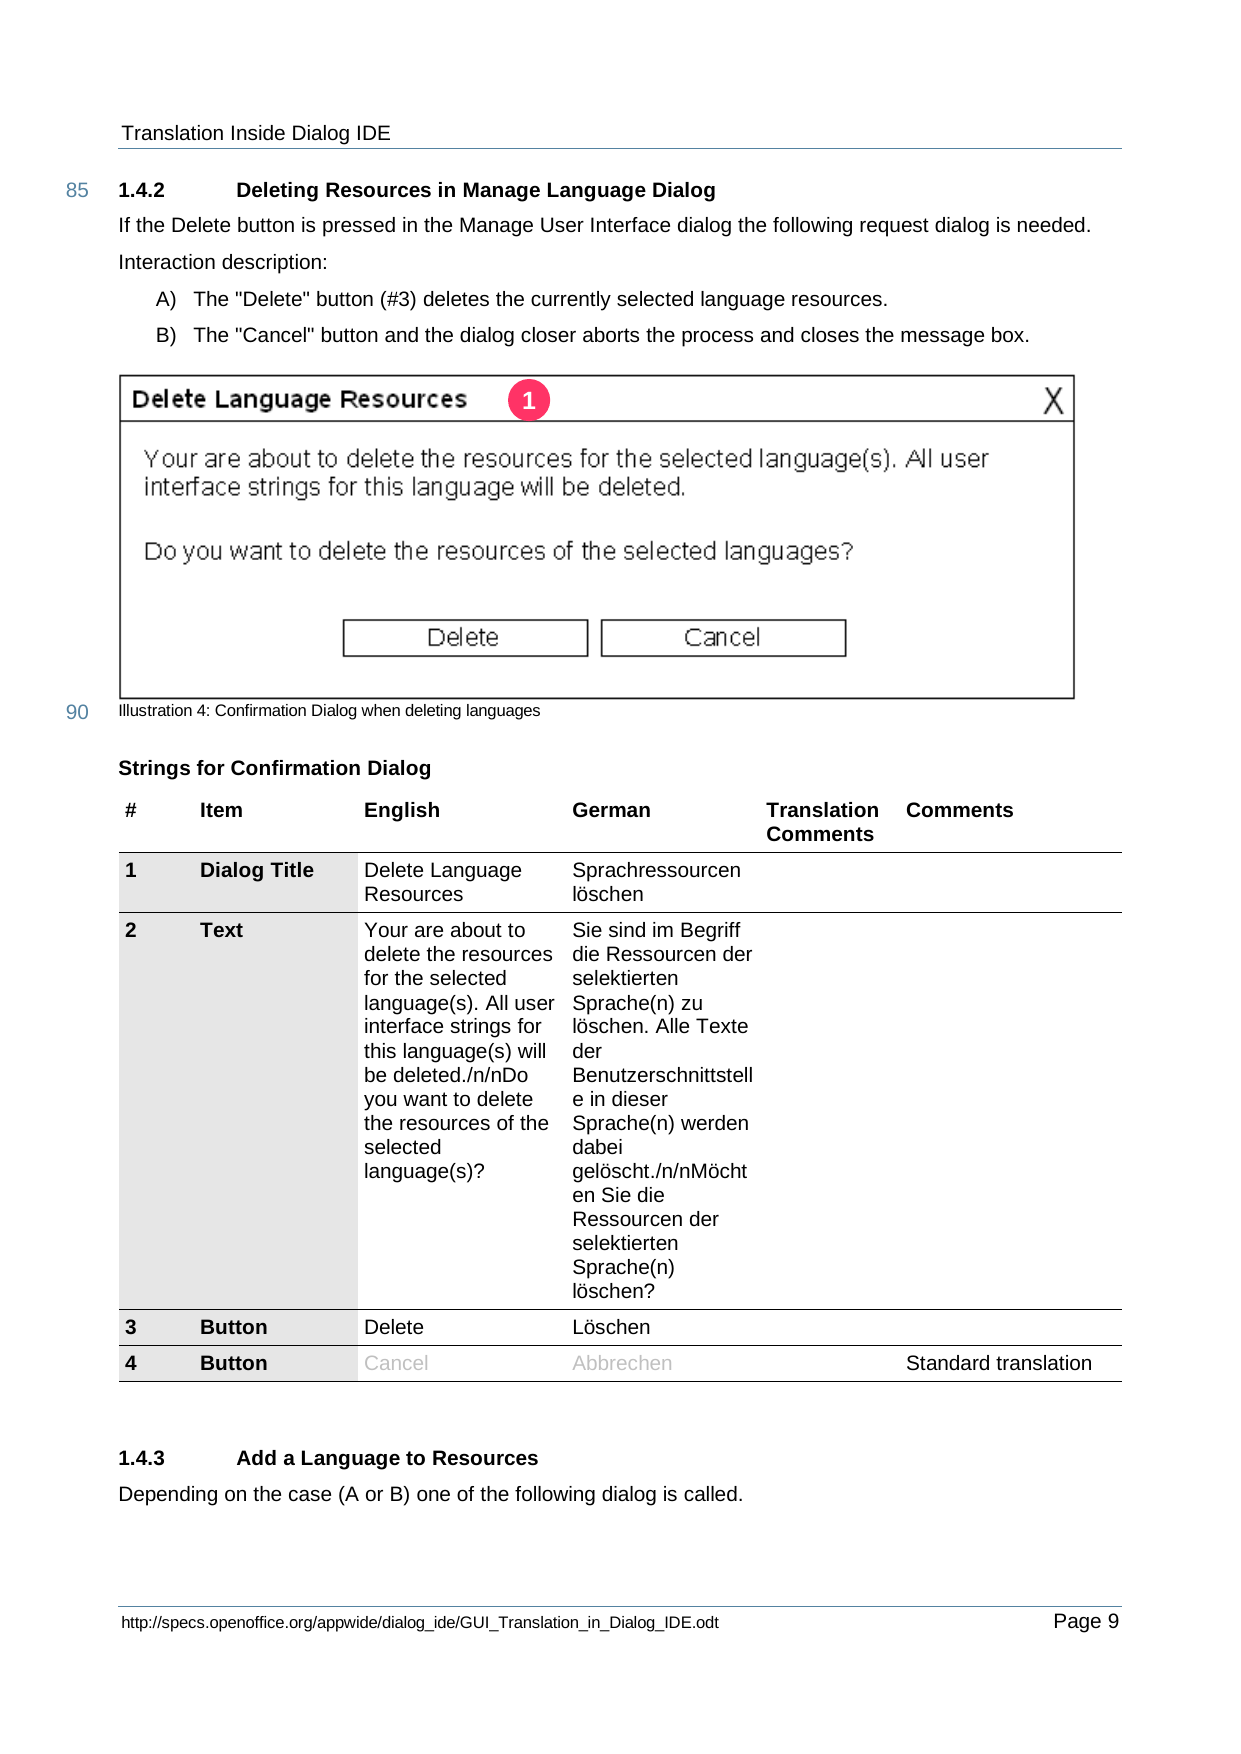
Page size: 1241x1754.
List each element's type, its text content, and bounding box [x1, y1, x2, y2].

table_cell Standard translation [900, 1346, 1122, 1381]
table_cell [760, 1346, 900, 1381]
table_header Comments [900, 792, 1122, 852]
table_cell 4 [119, 1346, 194, 1381]
table_cell [760, 1310, 900, 1345]
text If the Delete button is pressed in the Manage User Interface dialog the following request dialog is needed. [118, 213, 1122, 237]
table_cell [760, 913, 900, 1309]
table_cell Sie sind im Begriff die Ressourcen der selektierten Sprache(n) zu löschen. Alle Texte der Benutzerschnittstelle in dieser Sprache(n) werden dabei gelöscht./n/nMöchten Sie die Ressourcen der selektierten Sprache(n) löschen? [566, 913, 760, 1309]
table_cell [900, 853, 1122, 912]
table_header Translation Comments [760, 792, 900, 852]
table_cell Dialog Title [194, 853, 358, 912]
table_cell Sprachressourcen löschen [566, 853, 760, 912]
table_cell 2 [119, 913, 194, 1309]
table_cell [900, 1310, 1122, 1345]
table_cell 1 [119, 853, 194, 912]
list The "Delete" button (#3) deletes the currently selected language resources. [156, 287, 1122, 311]
table_header Item [194, 792, 358, 852]
text Strings for Confirmation Dialog [118, 756, 1122, 780]
table_cell Your are about to delete the resources for the selected language(s). All user interface strings for this language(s) will be deleted./n/nDo you want to delete the resources of the selected language(s)? [358, 913, 566, 1309]
table_cell Abbrechen [566, 1346, 760, 1381]
list The "Cancel" button and the dialog closer aborts the process and closes the message box. [156, 323, 1122, 347]
picture [118, 372, 1086, 701]
table_cell Text [194, 913, 358, 1309]
table_cell Delete [358, 1310, 566, 1345]
text Illustration 4: Confirmation Dialog when deleting languages [118, 701, 1085, 719]
table_cell [760, 853, 900, 912]
subtitle Deleting Resources in Manage Language Dialog [118, 178, 1122, 202]
table_header German [566, 792, 760, 852]
table_cell Button [194, 1310, 358, 1345]
text Depending on the case (A or B) one of the following dialog is called. [118, 1482, 1122, 1506]
table_cell 3 [119, 1310, 194, 1345]
table_cell Cancel [358, 1346, 566, 1381]
text Interaction description: [118, 250, 1122, 274]
subtitle Add a Language to Resources [118, 1446, 1122, 1470]
table_cell [900, 913, 1122, 1309]
table_cell Delete Language Resources [358, 853, 566, 912]
table_cell Löschen [566, 1310, 760, 1345]
table_header # [119, 792, 194, 852]
table_cell Button [194, 1346, 358, 1381]
table_header English [358, 792, 566, 852]
